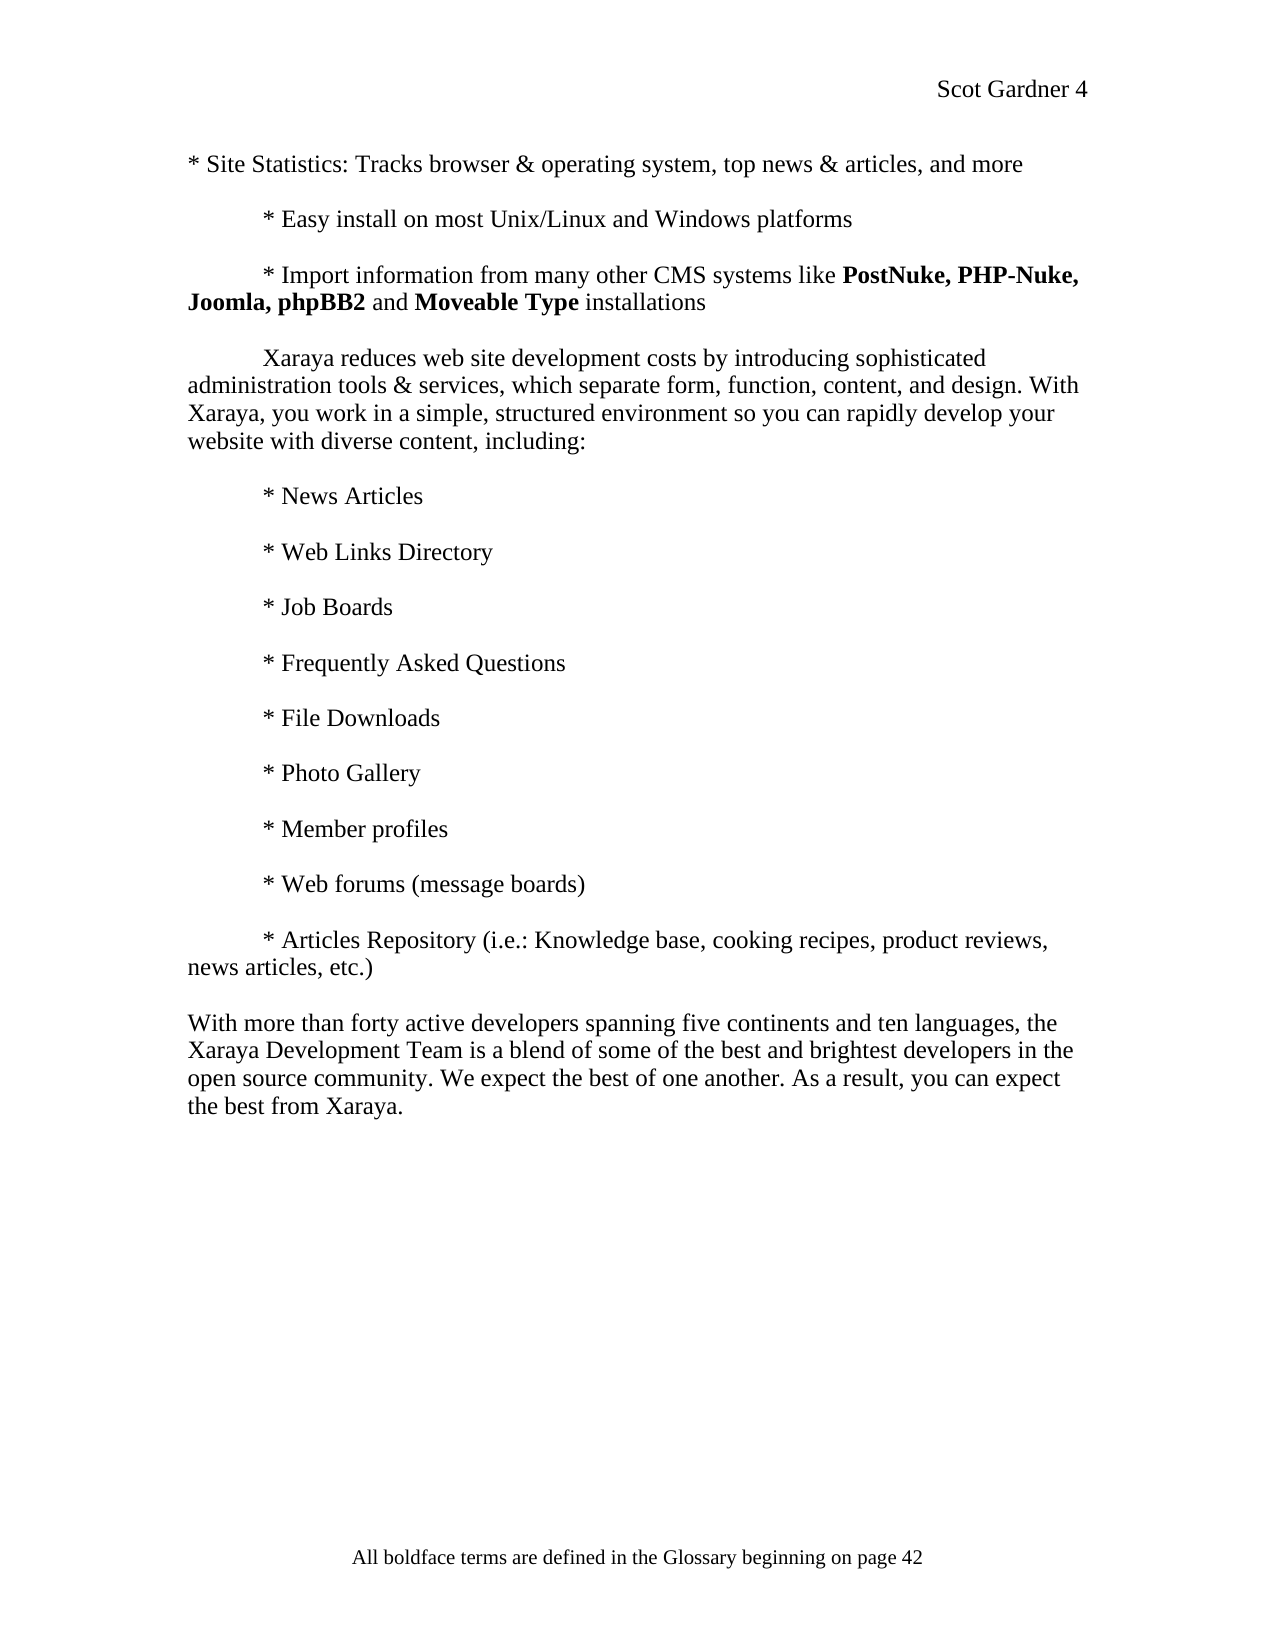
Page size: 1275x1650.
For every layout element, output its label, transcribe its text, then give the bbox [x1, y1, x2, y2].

text * News Articles [187, 482, 1087, 510]
text * File Downloads [187, 704, 1087, 732]
text * Import information from many other CMS systems like PostNuke, PHP-Nuke, Joomla, phpBB2 and Moveable Type installations [187, 261, 1087, 316]
text * Site Statistics: Tracks browser & operating system, top news & articles, and more [187, 150, 1087, 178]
text * Articles Repository (i.e.: Knowledge base, cooking recipes, product reviews, news articles, etc.) [187, 926, 1087, 981]
text * Web forums (message boards) [187, 870, 1087, 898]
text * Member profiles [187, 815, 1087, 843]
text * Web Links Directory [187, 538, 1087, 566]
text With more than forty active developers spanning five continents and ten languages, the Xaraya Development Team is a blend of some of the best and brightest developers in the open source community. We expect the best of one another. As a result, you can expect the best from Xaraya. [187, 1009, 1087, 1120]
text * Job Boards [187, 593, 1087, 621]
text * Frequently Asked Questions [187, 649, 1087, 676]
text * Easy install on most Unix/Linux and Windows platforms [187, 205, 1087, 233]
text Xaraya reduces web site development costs by introducing sophisticated administration tools & services, which separate form, function, content, and design. With Xaraya, you work in a simple, structured environment so you can rapidly develop your website with diverse content, including: [187, 344, 1087, 455]
text * Photo Gallery [187, 759, 1087, 787]
